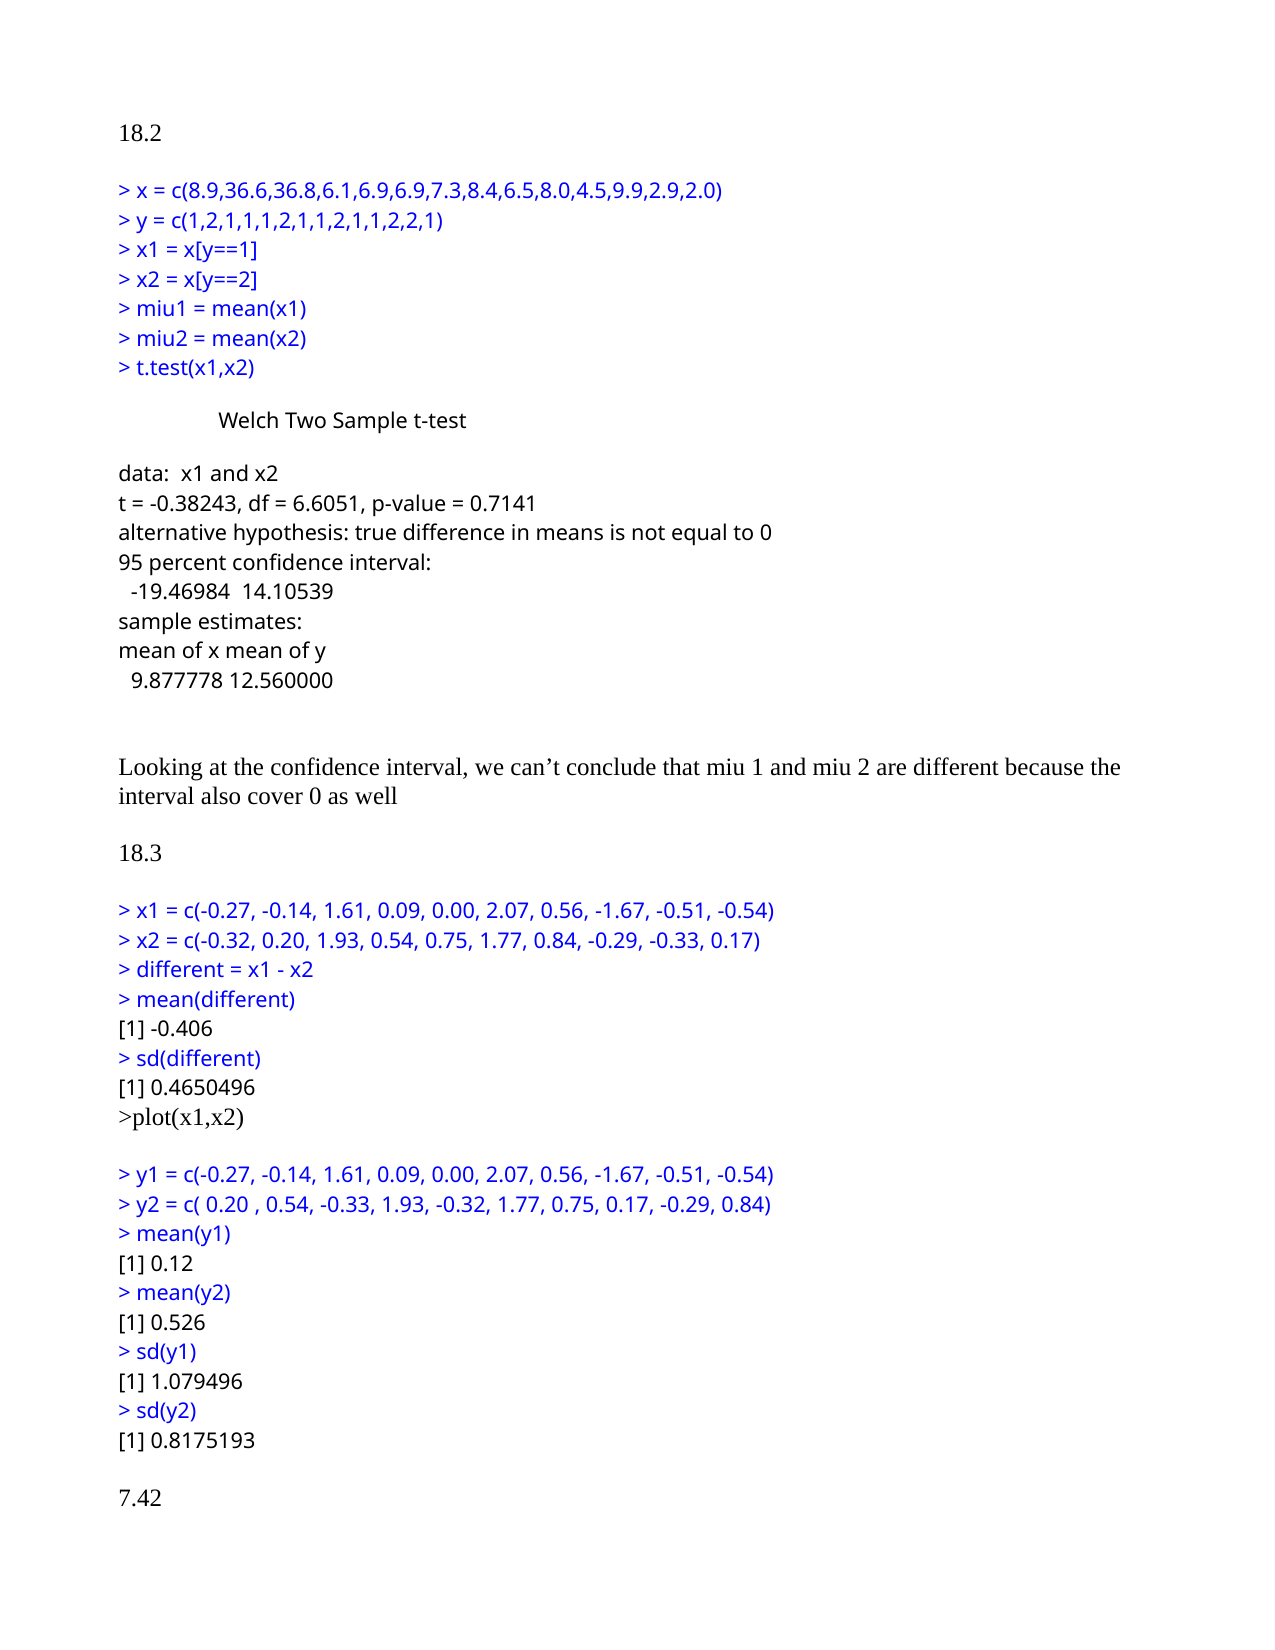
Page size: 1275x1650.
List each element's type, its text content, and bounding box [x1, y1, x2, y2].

text 18.3 [118, 838, 1157, 867]
text > mean(y1) [118, 1219, 1157, 1248]
text > y2 = c( 0.20 , 0.54, -0.33, 1.93, -0.32, 1.77, 0.75, 0.17, -0.29, 0.84) [118, 1189, 1157, 1219]
text > t.test(x1,x2) [118, 352, 1157, 382]
text [1] 0.8175193 [118, 1425, 1157, 1454]
text t = -0.38243, df = 6.6051, p-value = 0.7141 [118, 488, 1157, 518]
text mean of x mean of y [118, 636, 1157, 665]
text > y = c(1,2,1,1,1,2,1,1,2,1,1,2,2,1) [118, 205, 1157, 234]
text [1] 0.526 [118, 1307, 1157, 1337]
text 7.42 [118, 1483, 1157, 1512]
text alternative hypothesis: true difference in means is not equal to 0 [118, 518, 1157, 547]
text > different = x1 - x2 [118, 955, 1157, 984]
text 18.2 [118, 118, 1157, 147]
text -19.46984 14.10539 [118, 577, 1157, 606]
text [1] 1.079496 [118, 1366, 1157, 1396]
text 9.877778 12.560000 [118, 665, 1157, 694]
text sample estimates: [118, 606, 1157, 636]
text > x1 = c(-0.27, -0.14, 1.61, 0.09, 0.00, 2.07, 0.56, -1.67, -0.51, -0.54) [118, 896, 1157, 925]
text >plot(x1,x2) [118, 1102, 1157, 1131]
text > sd(y1) [118, 1337, 1157, 1366]
text [1] 0.4650496 [118, 1073, 1157, 1102]
text > x2 = c(-0.32, 0.20, 1.93, 0.54, 0.75, 1.77, 0.84, -0.29, -0.33, 0.17) [118, 925, 1157, 955]
text 95 percent confidence interval: [118, 547, 1157, 577]
text > x1 = x[y==1] [118, 234, 1157, 264]
text > miu1 = mean(x1) [118, 293, 1157, 323]
text Welch Two Sample t-test [118, 406, 1157, 435]
text > x2 = x[y==2] [118, 264, 1157, 293]
text > mean(y2) [118, 1278, 1157, 1307]
text > sd(y2) [118, 1396, 1157, 1425]
text [1] -0.406 [118, 1014, 1157, 1043]
text > miu2 = mean(x2) [118, 323, 1157, 352]
text [1] 0.12 [118, 1248, 1157, 1278]
text > sd(different) [118, 1043, 1157, 1073]
text > mean(different) [118, 984, 1157, 1014]
text data: x1 and x2 [118, 459, 1157, 488]
text Looking at the confidence interval, we can’t conclude that miu 1 and miu 2 are different because the interval also cover 0 as well [118, 752, 1157, 809]
text > y1 = c(-0.27, -0.14, 1.61, 0.09, 0.00, 2.07, 0.56, -1.67, -0.51, -0.54) [118, 1160, 1157, 1189]
text > x = c(8.9,36.6,36.8,6.1,6.9,6.9,7.3,8.4,6.5,8.0,4.5,9.9,2.9,2.0) [118, 176, 1157, 205]
